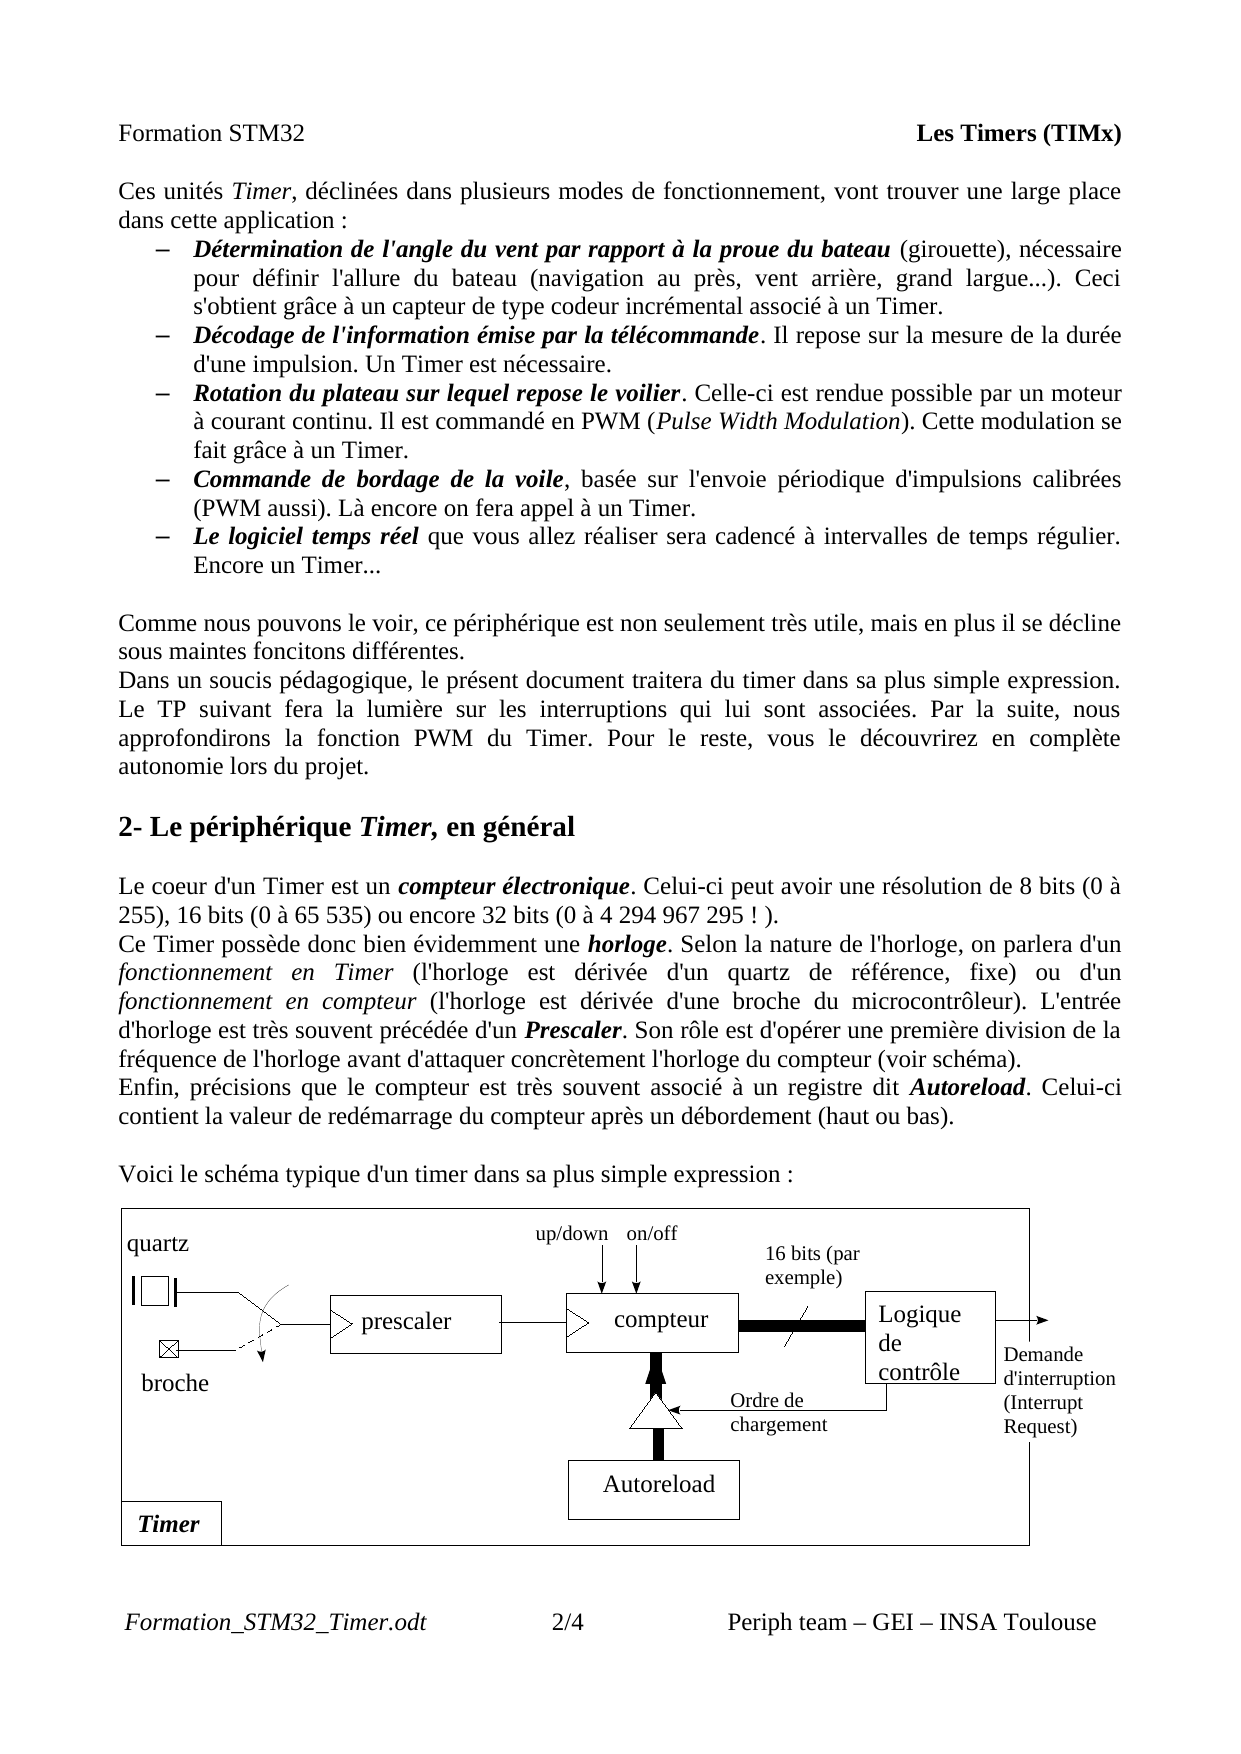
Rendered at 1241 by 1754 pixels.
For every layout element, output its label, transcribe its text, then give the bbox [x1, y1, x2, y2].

text Dans un soucis pédagogique, le présent document traitera du timer dans sa plus simple expression. Le TP suivant fera la lumière sur les interruptions qui lui sont associées. Par la suite, nous approfondirons la fonction PWM du Timer. Pour le reste, vous le découvrirez en complète autonomie lors du projet. [118, 665, 1122, 780]
list Décodage de l'information émise par la télécommande. Il repose sur la mesure de la durée d'une impulsion. Un Timer est nécessaire. [156, 320, 1122, 378]
list Le logiciel temps réel que vous allez réaliser sera cadencé à intervalles de temps régulier. Encore un Timer... [156, 521, 1122, 579]
text Le coeur d'un Timer est un compteur électronique. Celui-ci peut avoir une résolution de 8 bits (0 à 255), 16 bits (0 à 65 535) ou encore 32 bits (0 à 4 294 967 295 ! ). [118, 871, 1122, 929]
text Ces unités Timer, déclinées dans plusieurs modes de fonctionnement, vont trouver une large place dans cette application : [118, 176, 1122, 234]
text Ce Timer possède donc bien évidemment une horloge. Selon la nature de l'horloge, on parlera d'un fonctionnement en Timer (l'horloge est dérivée d'un quartz de référence, fixe) ou d'un fonctionnement en compteur (l'horloge est dérivée d'une broche du microcontrôleur). L'entrée d'horloge est très souvent précédée d'un Prescaler. Son rôle est d'opérer une première division de la fréquence de l'horloge avant d'attaquer concrètement l'horloge du compteur (voir schéma). [118, 929, 1122, 1072]
text Voici le schéma typique d'un timer dans sa plus simple expression : [118, 1159, 1122, 1187]
list Rotation du plateau sur lequel repose le voilier. Celle-ci est rendue possible par un moteur à courant continu. Il est commandé en PWM (Pulse Width Modulation). Cette modulation se fait grâce à un Timer. [156, 378, 1122, 464]
text Comme nous pouvons le voir, ce périphérique est non seulement très utile, mais en plus il se décline sous maintes foncitons différentes. [118, 608, 1122, 665]
list Détermination de l'angle du vent par rapport à la proue du bateau (girouette), nécessaire pour définir l'allure du bateau (navigation au près, vent arrière, grand largue...). Ceci s'obtient grâce à un capteur de type codeur incrémental associé à un Timer. [156, 234, 1122, 320]
text 2- Le périphérique Timer, en général [118, 809, 1122, 842]
text Enfin, précisions que le compteur est très souvent associé à un registre dit Autoreload. Celui-ci contient la valeur de redémarrage du compteur après un débordement (haut ou bas). [118, 1072, 1122, 1130]
list Commande de bordage de la voile, basée sur l'envoie périodique d'impulsions calibrées (PWM aussi). Là encore on fera appel à un Timer. [156, 464, 1122, 521]
